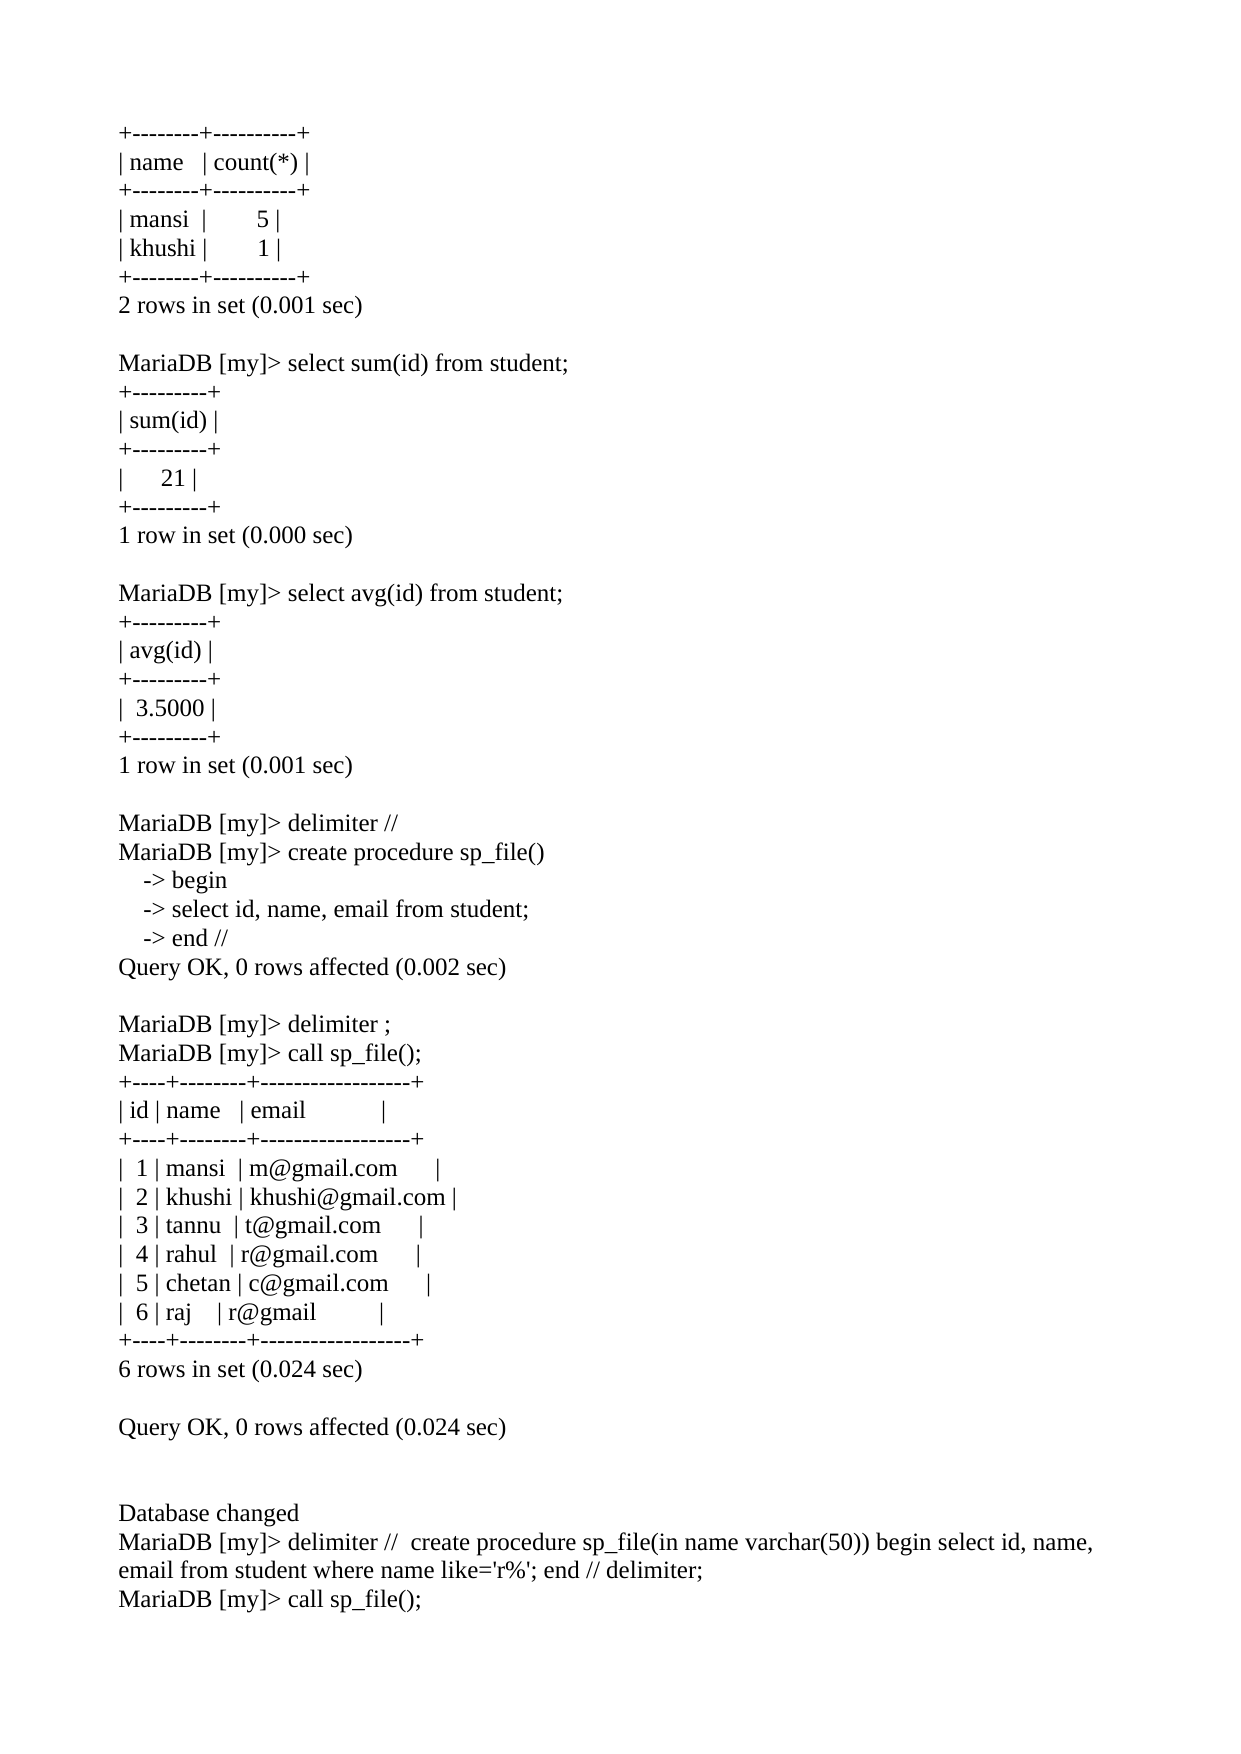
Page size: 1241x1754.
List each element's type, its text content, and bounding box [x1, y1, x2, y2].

text | 1 | mansi | m@gmail.com | [118, 1153, 1122, 1182]
text | 4 | rahul | r@gmail.com | [118, 1239, 1122, 1268]
text 1 row in set (0.000 sec) [118, 521, 1122, 549]
text MariaDB [my]> delimiter ; [118, 1009, 1122, 1038]
text | 2 | khushi | khushi@gmail.com | [118, 1182, 1122, 1211]
text +---------+ [118, 492, 1122, 521]
text +--------+----------+ [118, 262, 1122, 291]
text +--------+----------+ [118, 118, 1122, 147]
text Query OK, 0 rows affected (0.002 sec) [118, 952, 1122, 981]
text +----+--------+------------------+ [118, 1124, 1122, 1153]
text 6 rows in set (0.024 sec) [118, 1354, 1122, 1383]
text MariaDB [my]> select avg(id) from student; [118, 578, 1122, 607]
text | 21 | [118, 463, 1122, 492]
text MariaDB [my]> select sum(id) from student; [118, 348, 1122, 377]
text +--------+----------+ [118, 176, 1122, 204]
text MariaDB [my]> create procedure sp_file() [118, 837, 1122, 866]
text +---------+ [118, 722, 1122, 751]
text +---------+ [118, 377, 1122, 406]
text MariaDB [my]> delimiter // [118, 808, 1122, 837]
text 1 row in set (0.001 sec) [118, 751, 1122, 779]
text | 5 | chetan | c@gmail.com | [118, 1268, 1122, 1297]
text 2 rows in set (0.001 sec) [118, 291, 1122, 319]
text +----+--------+------------------+ [118, 1067, 1122, 1096]
text -> select id, name, email from student; [118, 894, 1122, 923]
text MariaDB [my]> call sp_file(); [118, 1584, 1122, 1613]
text +---------+ [118, 434, 1122, 463]
text +---------+ [118, 664, 1122, 693]
text +---------+ [118, 607, 1122, 636]
text | 3.5000 | [118, 693, 1122, 722]
text MariaDB [my]> call sp_file(); [118, 1038, 1122, 1067]
text Query OK, 0 rows affected (0.024 sec) [118, 1412, 1122, 1441]
text | id | name | email | [118, 1096, 1122, 1124]
text +----+--------+------------------+ [118, 1326, 1122, 1354]
text | sum(id) | [118, 406, 1122, 434]
text | khushi | 1 | [118, 233, 1122, 262]
text -> end // [118, 923, 1122, 952]
text | name | count(*) | [118, 147, 1122, 176]
text | avg(id) | [118, 636, 1122, 664]
text | 3 | tannu | t@gmail.com | [118, 1211, 1122, 1239]
text | mansi | 5 | [118, 204, 1122, 233]
text Database changed [118, 1498, 1122, 1527]
text -> begin [118, 866, 1122, 894]
text | 6 | raj | r@gmail | [118, 1297, 1122, 1326]
text MariaDB [my]> delimiter // create procedure sp_file(in name varchar(50)) begin select id, name, email from student where name like='r%'; end // delimiter; [118, 1527, 1122, 1584]
